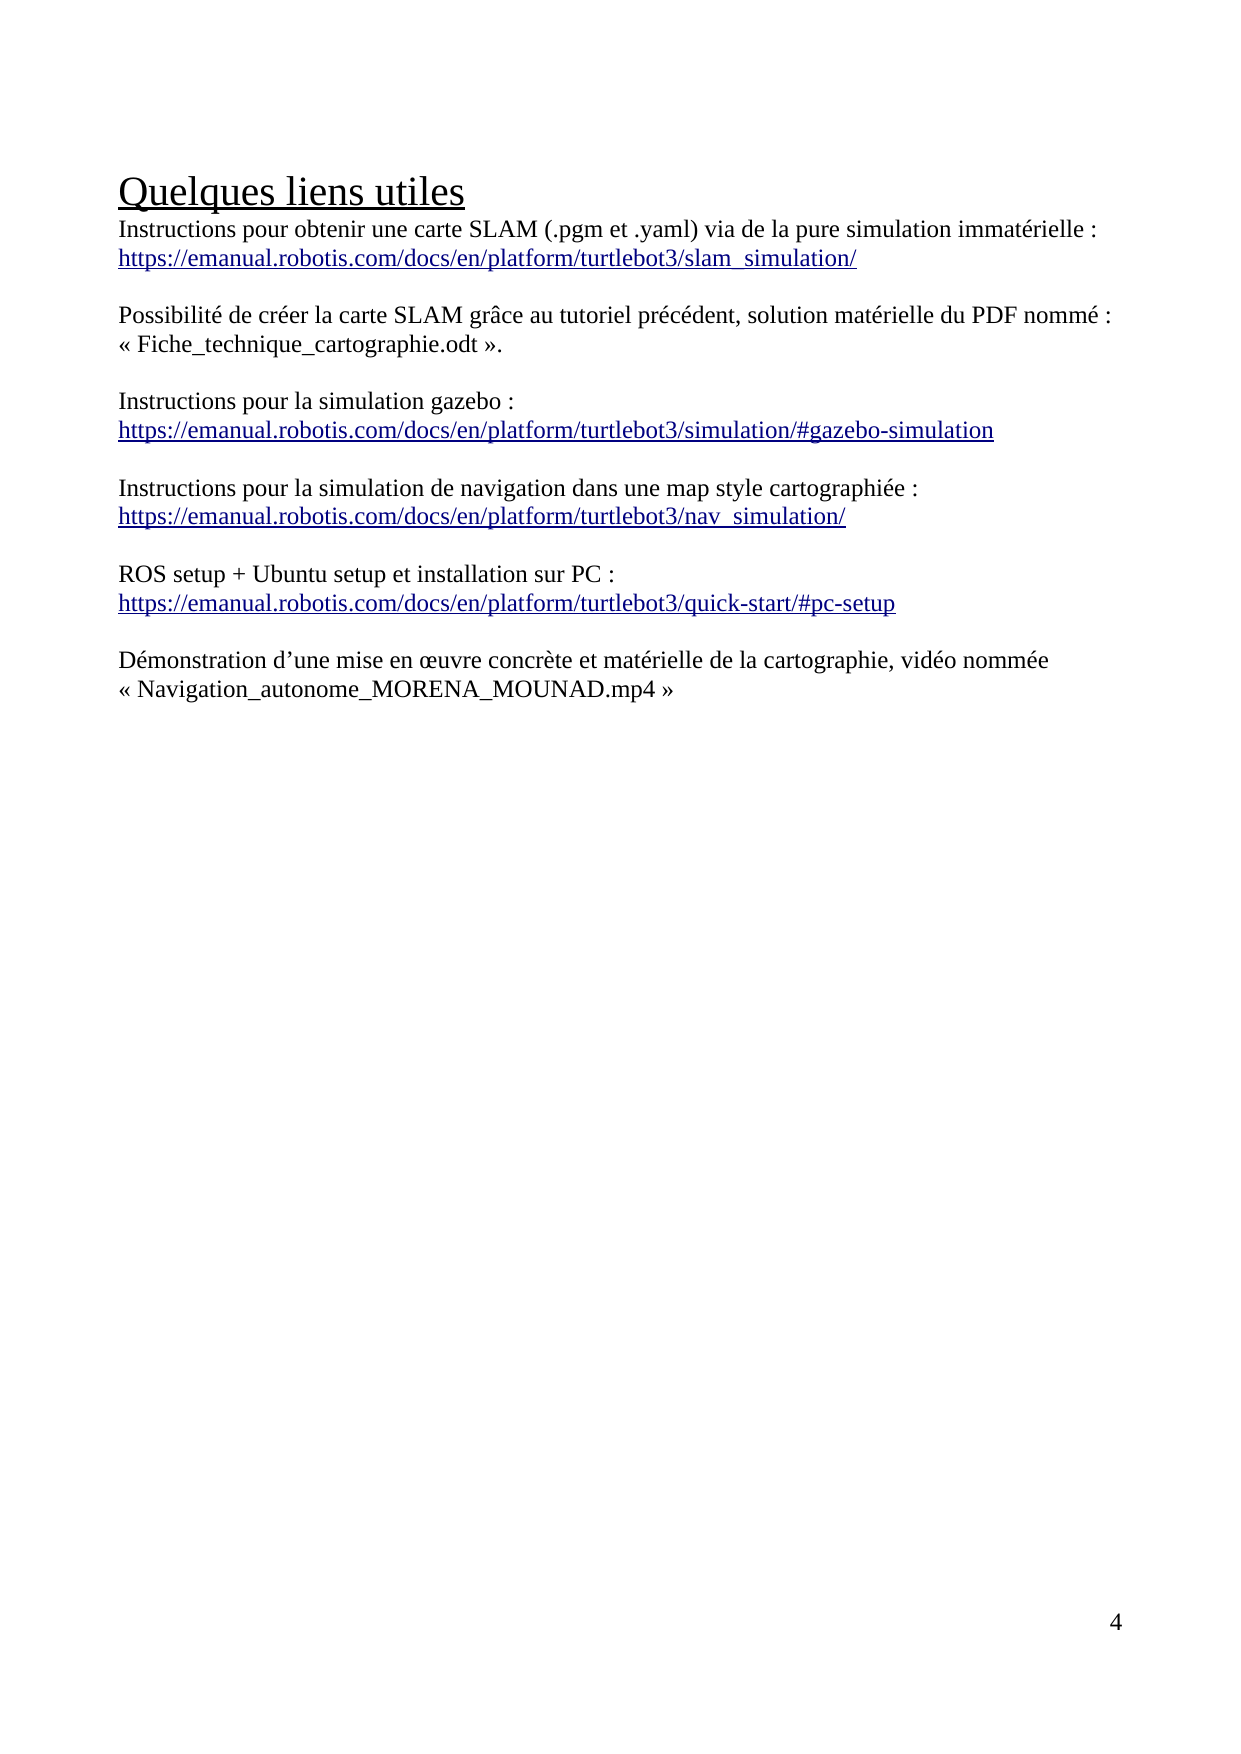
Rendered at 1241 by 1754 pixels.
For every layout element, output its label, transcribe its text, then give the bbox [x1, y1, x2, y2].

text Instructions pour la simulation gazebo : [118, 386, 1122, 415]
text Possibilité de créer la carte SLAM grâce au tutoriel précédent, solution matérielle du PDF nommé : « Fiche_technique_cartographie.odt ». [118, 300, 1122, 358]
text https://emanual.robotis.com/docs/en/platform/turtlebot3/quick-start/#pc-setup [118, 588, 1122, 616]
text Démonstration d’une mise en œuvre concrète et matérielle de la cartographie, vidéo nommée « Navigation_autonome_MORENA_MOUNAD.mp4 » [118, 645, 1122, 703]
text Quelques liens utiles [118, 166, 1122, 214]
text https://emanual.robotis.com/docs/en/platform/turtlebot3/nav_simulation/ [118, 501, 1122, 530]
text Instructions pour la simulation de navigation dans une map style cartographiée : [118, 473, 1122, 501]
text Instructions pour obtenir une carte SLAM (.pgm et .yaml) via de la pure simulation immatérielle : [118, 214, 1122, 243]
text https://emanual.robotis.com/docs/en/platform/turtlebot3/slam_simulation/ [118, 243, 1122, 271]
text ROS setup + Ubuntu setup et installation sur PC : [118, 559, 1122, 588]
text https://emanual.robotis.com/docs/en/platform/turtlebot3/simulation/#gazebo-simulation [118, 415, 1122, 444]
